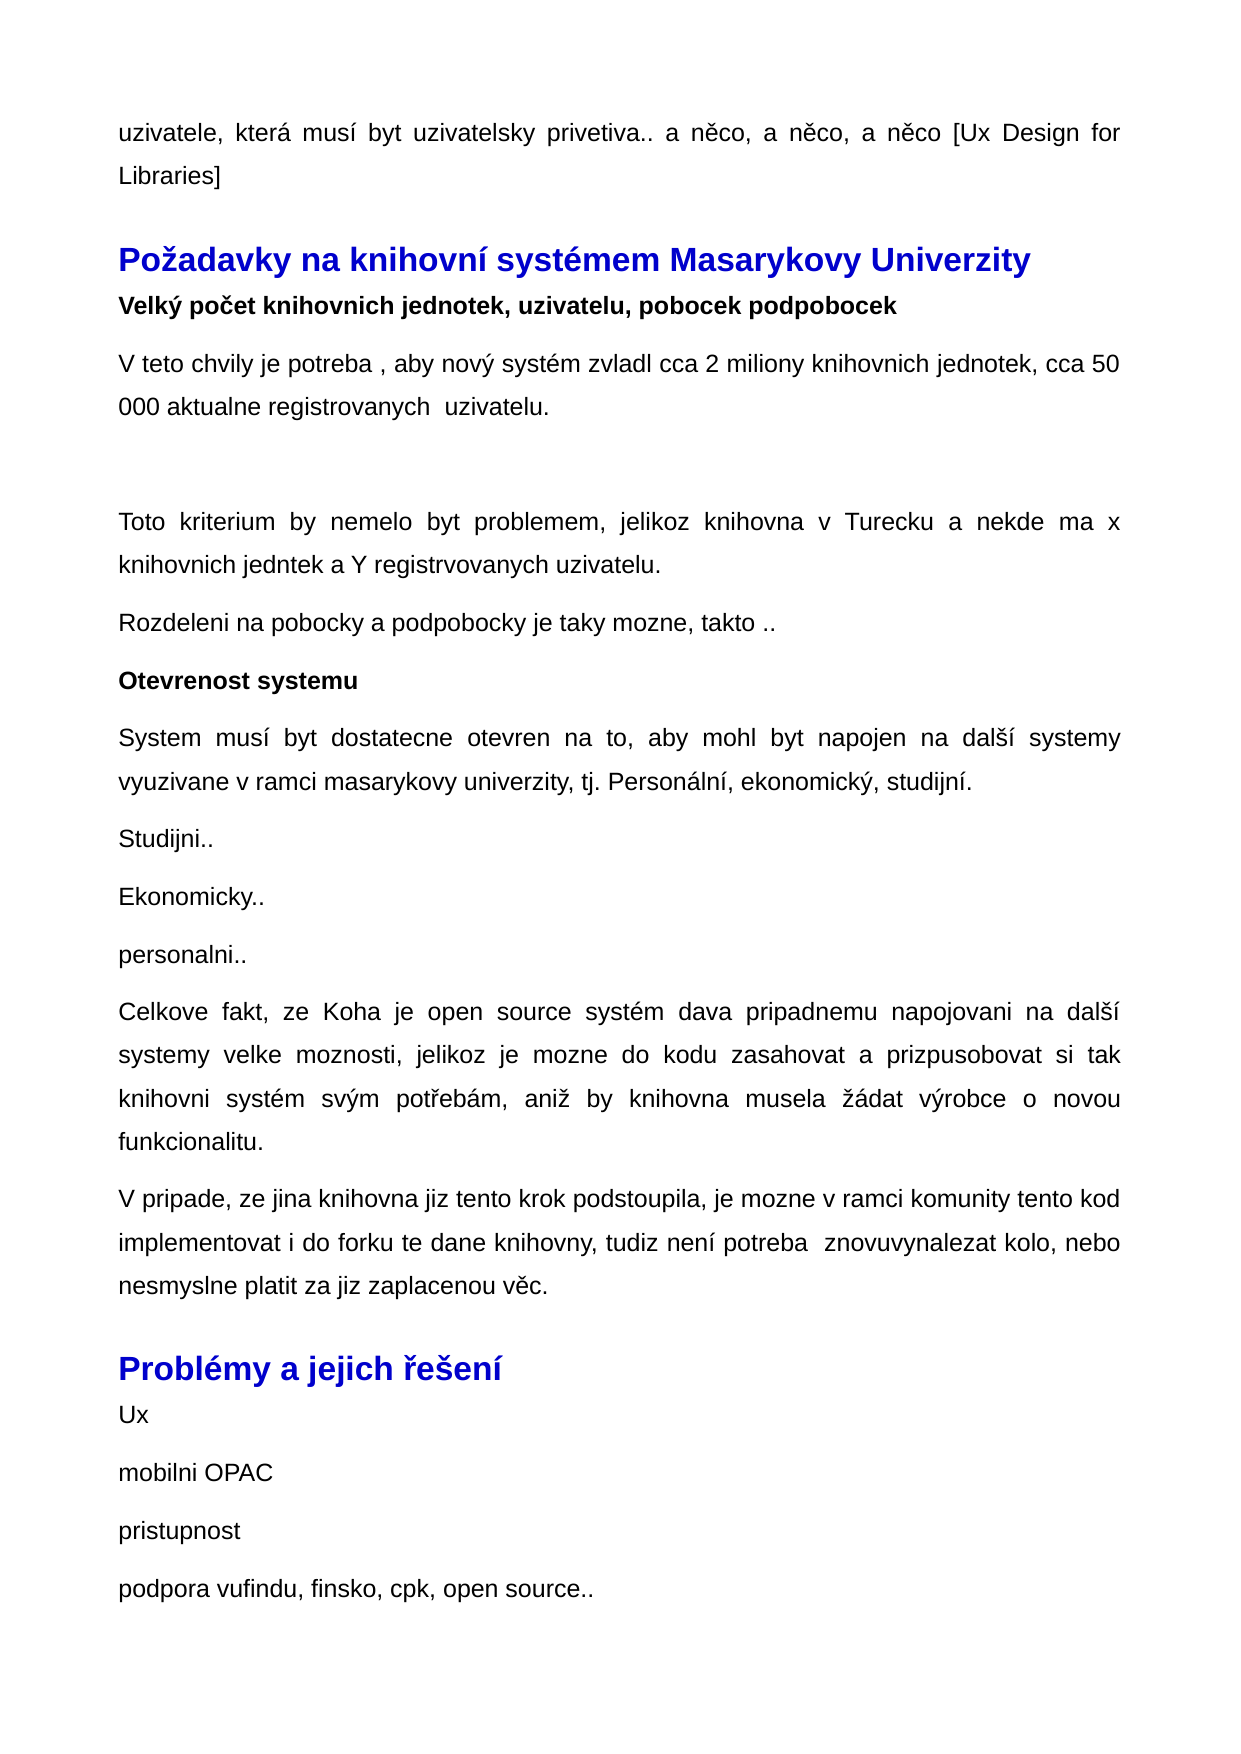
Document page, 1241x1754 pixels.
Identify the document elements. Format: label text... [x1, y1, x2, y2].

text V pripade, ze jina knihovna jiz tento krok podstoupila, je mozne v ramci komunity tento kod implementovat i do forku te dane knihovny, tudiz není potreba znovuvynalezat kolo, nebo nesmyslne platit za jiz zaplacenou věc. [118, 1184, 1122, 1299]
text Otevrenost systemu [118, 666, 1122, 694]
text Ekonomicky.. [118, 882, 1122, 911]
text Studijni.. [118, 824, 1122, 853]
text System musí byt dostatecne otevren na to, aby mohl byt napojen na další systemy vyuzivane v ramci masarykovy univerzity, tj. Personální, ekonomický, studijní. [118, 723, 1122, 795]
text Ux [118, 1400, 1122, 1429]
text V teto chvily je potreba , aby nový systém zvladl cca 2 miliony knihovnich jednotek, cca 50 000 aktualne registrovanych uzivatelu. [118, 349, 1122, 421]
text personalni.. [118, 940, 1122, 968]
text podpora vufindu, finsko, cpk, open source.. [118, 1573, 1122, 1602]
text Rozdeleni na pobocky a podpobocky je taky mozne, takto .. [118, 608, 1122, 637]
subtitle Požadavky na knihovní systémem Masarykovy Univerzity [118, 240, 1122, 278]
text pristupnost [118, 1516, 1122, 1544]
subtitle Problémy a jejich řešení [118, 1349, 1122, 1388]
text uzivatele, která musí byt uzivatelsky privetiva.. a něco, a něco, a něco [Ux Design for Libraries] [118, 118, 1122, 190]
text Celkove fakt, ze Koha je open source systém dava pripadnemu napojovani na další systemy velke moznosti, jelikoz je mozne do kodu zasahovat a prizpusobovat si tak knihovni systém svým potřebám, aniž by knihovna musela žádat výrobce o novou funkcionalitu. [118, 997, 1122, 1156]
text mobilni OPAC [118, 1458, 1122, 1487]
text Toto kriterium by nemelo byt problemem, jelikoz knihovna v Turecku a nekde ma x knihovnich jedntek a Y registrvovanych uzivatelu. [118, 507, 1122, 579]
text Velký počet knihovnich jednotek, uzivatelu, pobocek podpobocek [118, 291, 1122, 320]
